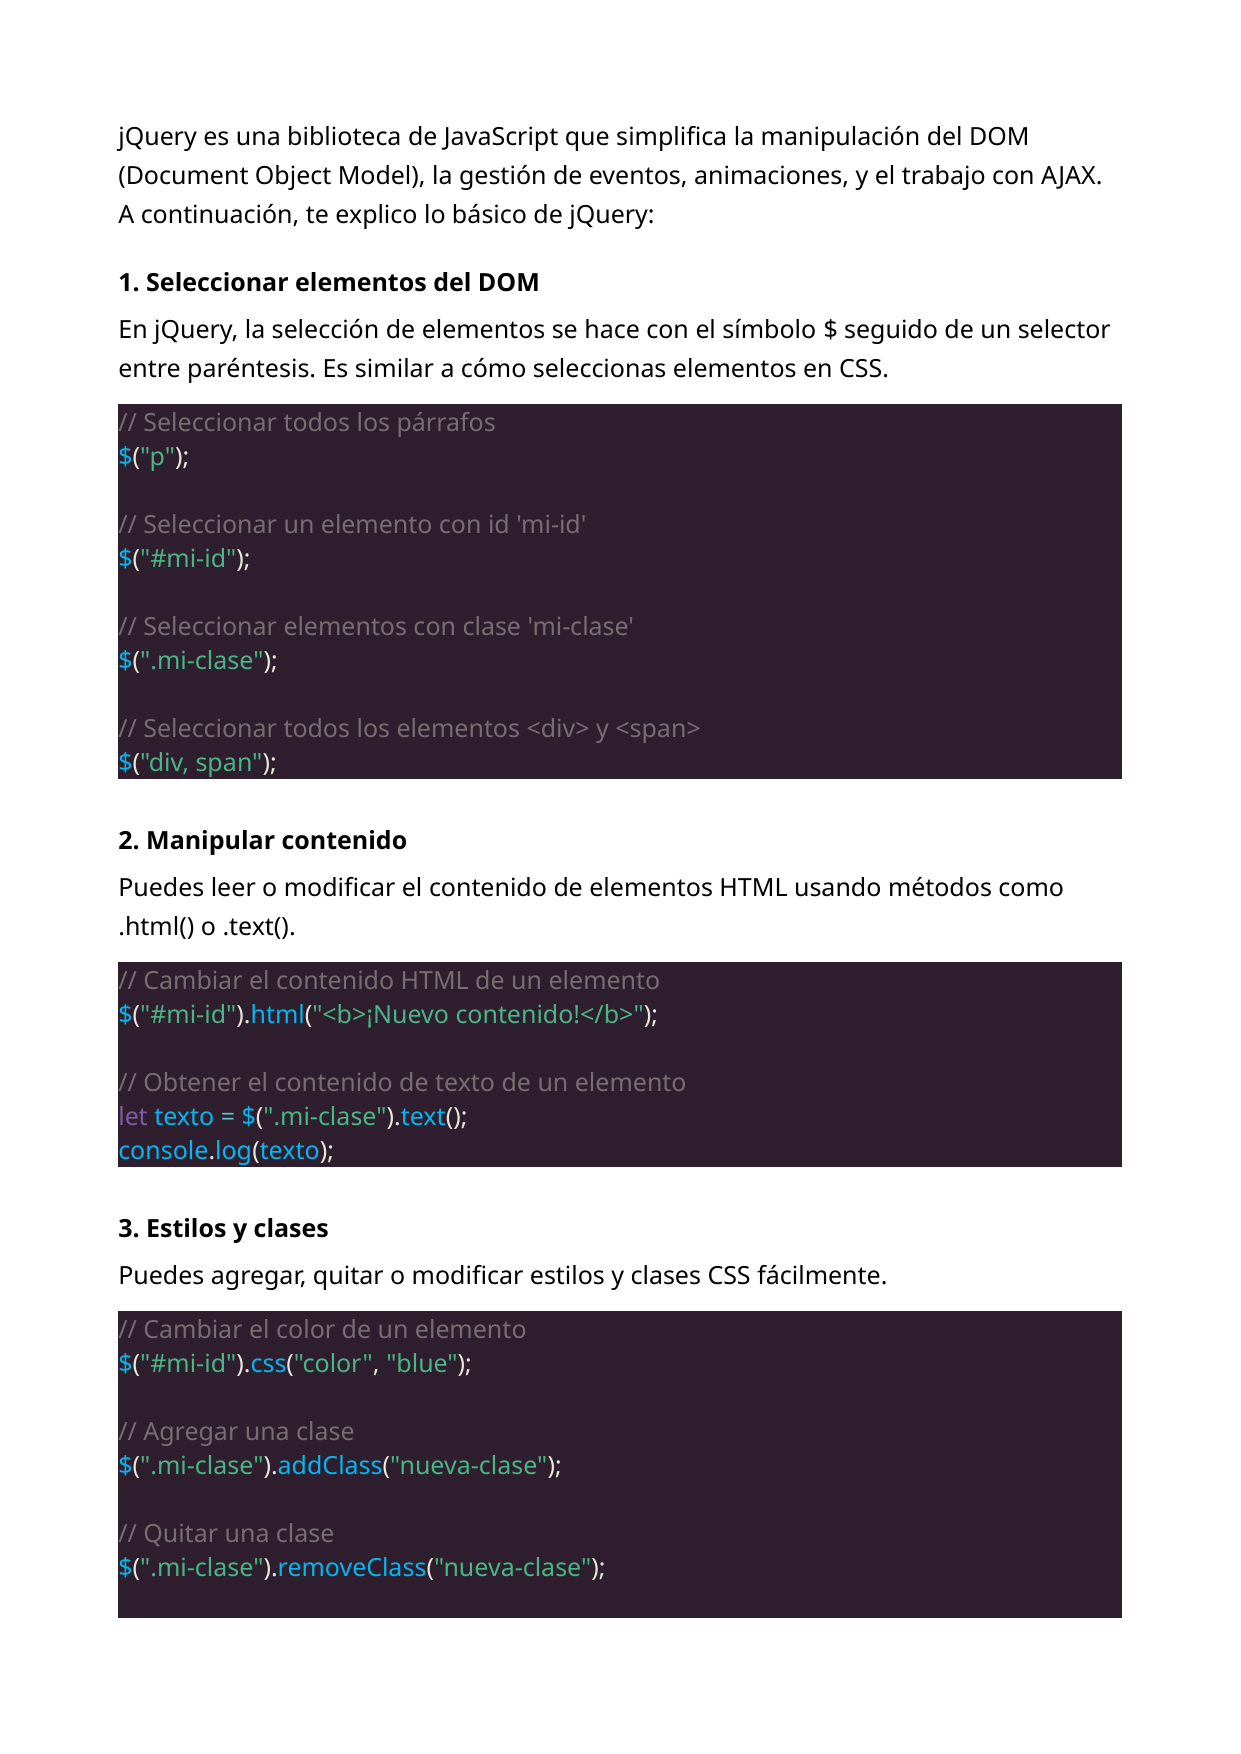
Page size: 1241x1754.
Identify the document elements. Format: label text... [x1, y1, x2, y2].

text // Agregar una clase [118, 1413, 1122, 1447]
text // Quitar una clase [118, 1516, 1122, 1550]
text $("#mi-id").html("<b>¡Nuevo contenido!</b>"); [118, 997, 1122, 1031]
text // Obtener el contenido de texto de un elemento [118, 1065, 1122, 1099]
text let texto = $(".mi-clase").text(); [118, 1099, 1122, 1133]
subtitle 2. Manipular contenido [118, 823, 1122, 857]
text $("#mi-id"); [118, 541, 1122, 574]
text $(".mi-clase").addClass("nueva-clase"); [118, 1447, 1122, 1482]
text En jQuery, la selección de elementos se hace con el símbolo $ seguido de un selector entre paréntesis. Es similar a cómo seleccionas elementos en CSS. [118, 311, 1122, 384]
text // Cambiar el color de un elemento [118, 1311, 1122, 1345]
subtitle 3. Estilos y clases [118, 1211, 1122, 1245]
text // Seleccionar un elemento con id 'mi-id' [118, 506, 1122, 541]
text $(".mi-clase").removeClass("nueva-clase"); [118, 1550, 1122, 1584]
text $("div, span"); [118, 745, 1122, 779]
text $("p"); [118, 438, 1122, 472]
subtitle 1. Seleccionar elementos del DOM [118, 265, 1122, 299]
text // Seleccionar todos los elementos <div> y <span> [118, 711, 1122, 745]
text Puedes agregar, quitar o modificar estilos y clases CSS fácilmente. [118, 1257, 1122, 1292]
text Puedes leer o modificar el contenido de elementos HTML usando métodos como .html() o .text(). [118, 869, 1122, 943]
text // Seleccionar elementos con clase 'mi-clase' [118, 609, 1122, 643]
text jQuery es una biblioteca de JavaScript que simplifica la manipulación del DOM (Document Object Model), la gestión de eventos, animaciones, y el trabajo con AJAX. A continuación, te explico lo básico de jQuery: [118, 118, 1122, 231]
text console.log(texto); [118, 1133, 1122, 1167]
text $("#mi-id").css("color", "blue"); [118, 1345, 1122, 1379]
text $(".mi-clase"); [118, 643, 1122, 677]
text // Cambiar el contenido HTML de un elemento [118, 962, 1122, 997]
text // Seleccionar todos los párrafos [118, 404, 1122, 438]
